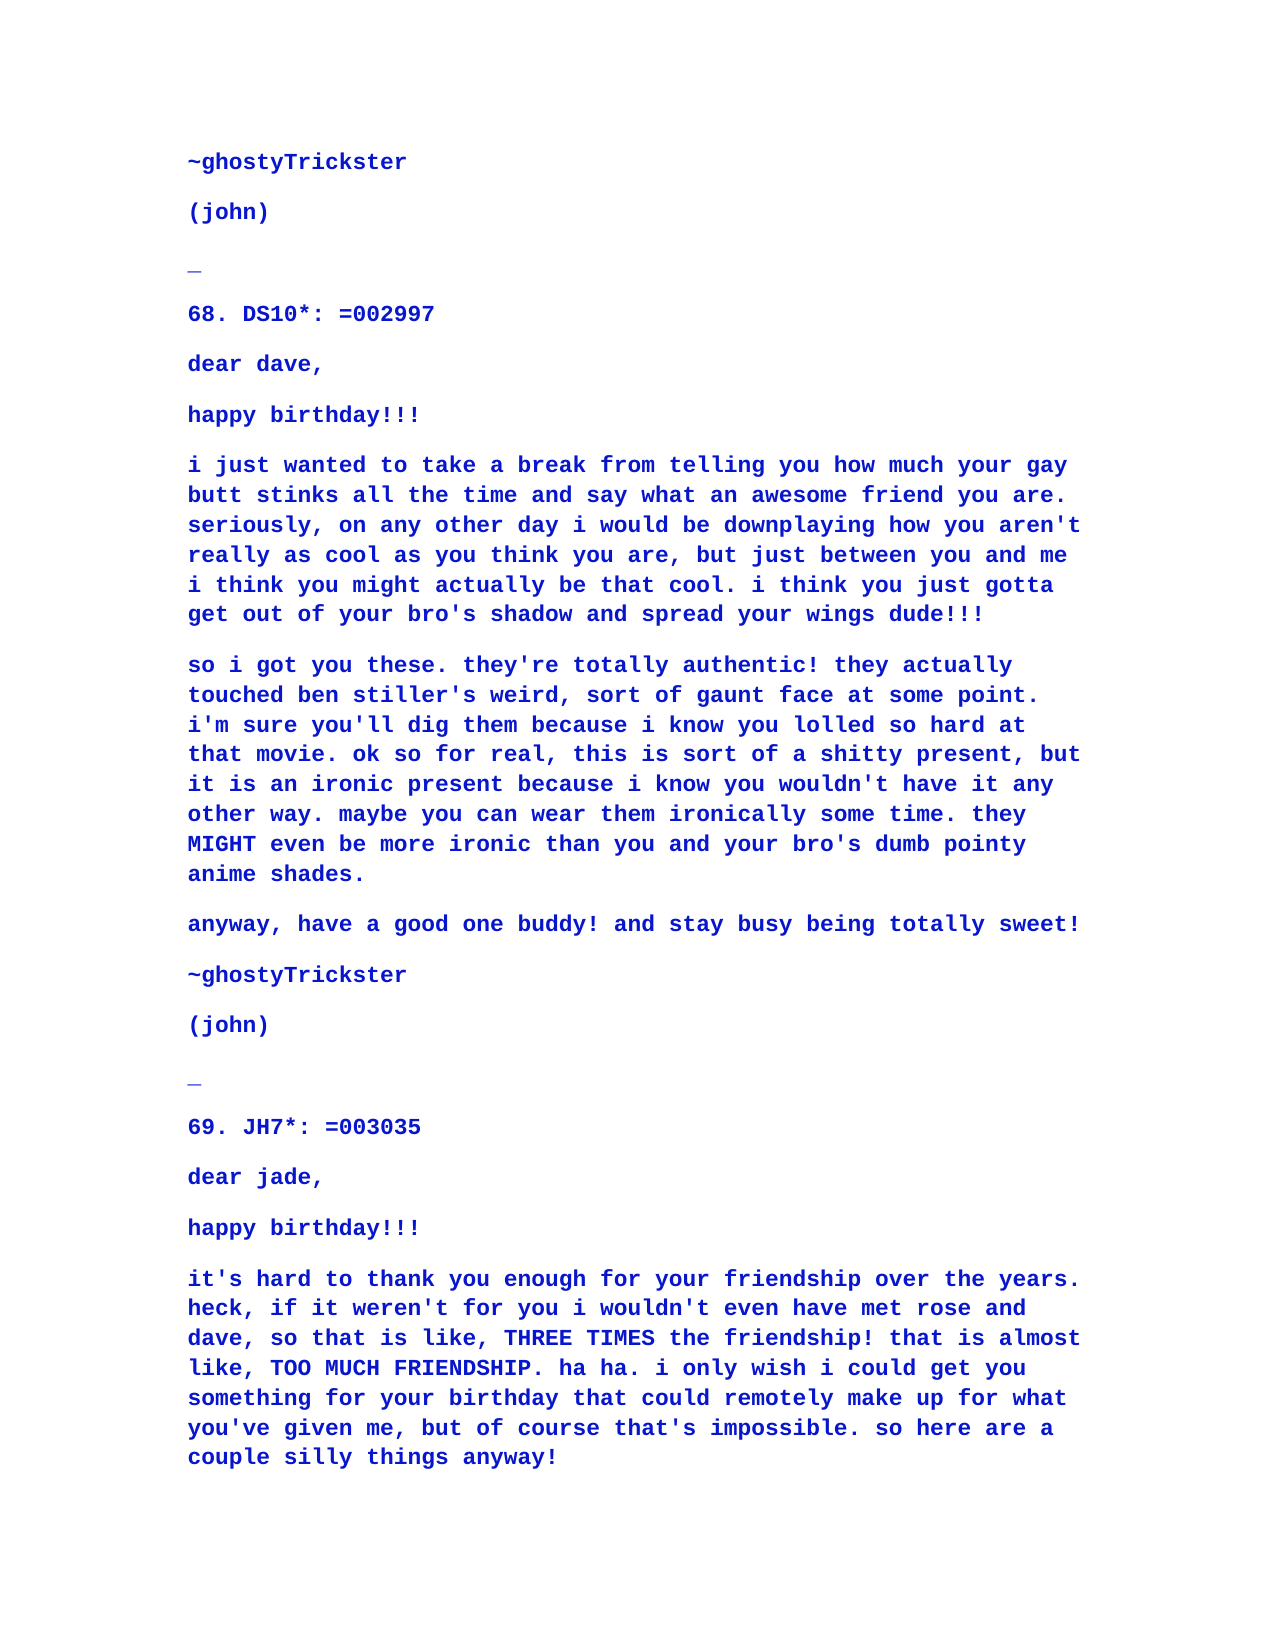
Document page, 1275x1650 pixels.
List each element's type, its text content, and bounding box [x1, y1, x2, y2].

text happy birthday!!! [187, 403, 1087, 429]
text _ [187, 251, 1087, 277]
text dear jade, [187, 1166, 1087, 1192]
text ~ghostyTrickster [187, 963, 1087, 989]
text it's hard to thank you enough for your friendship over the years. heck, if it weren't for you i wouldn't even have met rose and dave, so that is like, THREE TIMES the friendship! that is almost like, TOO MUCH FRIENDSHIP. ha ha. i only wish i could get you something for your birthday that could remotely make up for what you've given me, but of course that's impossible. so here are a couple silly things anyway! [187, 1267, 1087, 1472]
text (john) [187, 201, 1087, 227]
text dear dave, [187, 352, 1087, 378]
text (john) [187, 1014, 1087, 1040]
text so i got you these. they're totally authentic! they actually touched ben stiller's weird, sort of gaunt face at some point. i'm sure you'll dig them because i know you lolled so hard at that movie. ok so for real, this is sort of a shitty present, but it is an ironic present because i know you wouldn't have it any other way. maybe you can wear them ironically some time. they MIGHT even be more ironic than you and your bro's dumb pointy anime shades. [187, 653, 1087, 888]
text ~ghostyTrickster [187, 150, 1087, 176]
text i just wanted to take a break from telling you how much your gay butt stinks all the time and say what an awesome friend you are. seriously, on any other day i would be downplaying how you aren't really as cool as you think you are, but just between you and me i think you might actually be that cool. i think you just gotta get out of your bro's shadow and spread your wings dude!!! [187, 454, 1087, 629]
text 69. JH7*: =003035 [187, 1115, 1087, 1141]
text _ [187, 1064, 1087, 1090]
text happy birthday!!! [187, 1216, 1087, 1242]
text anyway, have a good one buddy! and stay busy being totally sweet! [187, 912, 1087, 938]
text 68. DS10*: =002997 [187, 302, 1087, 328]
